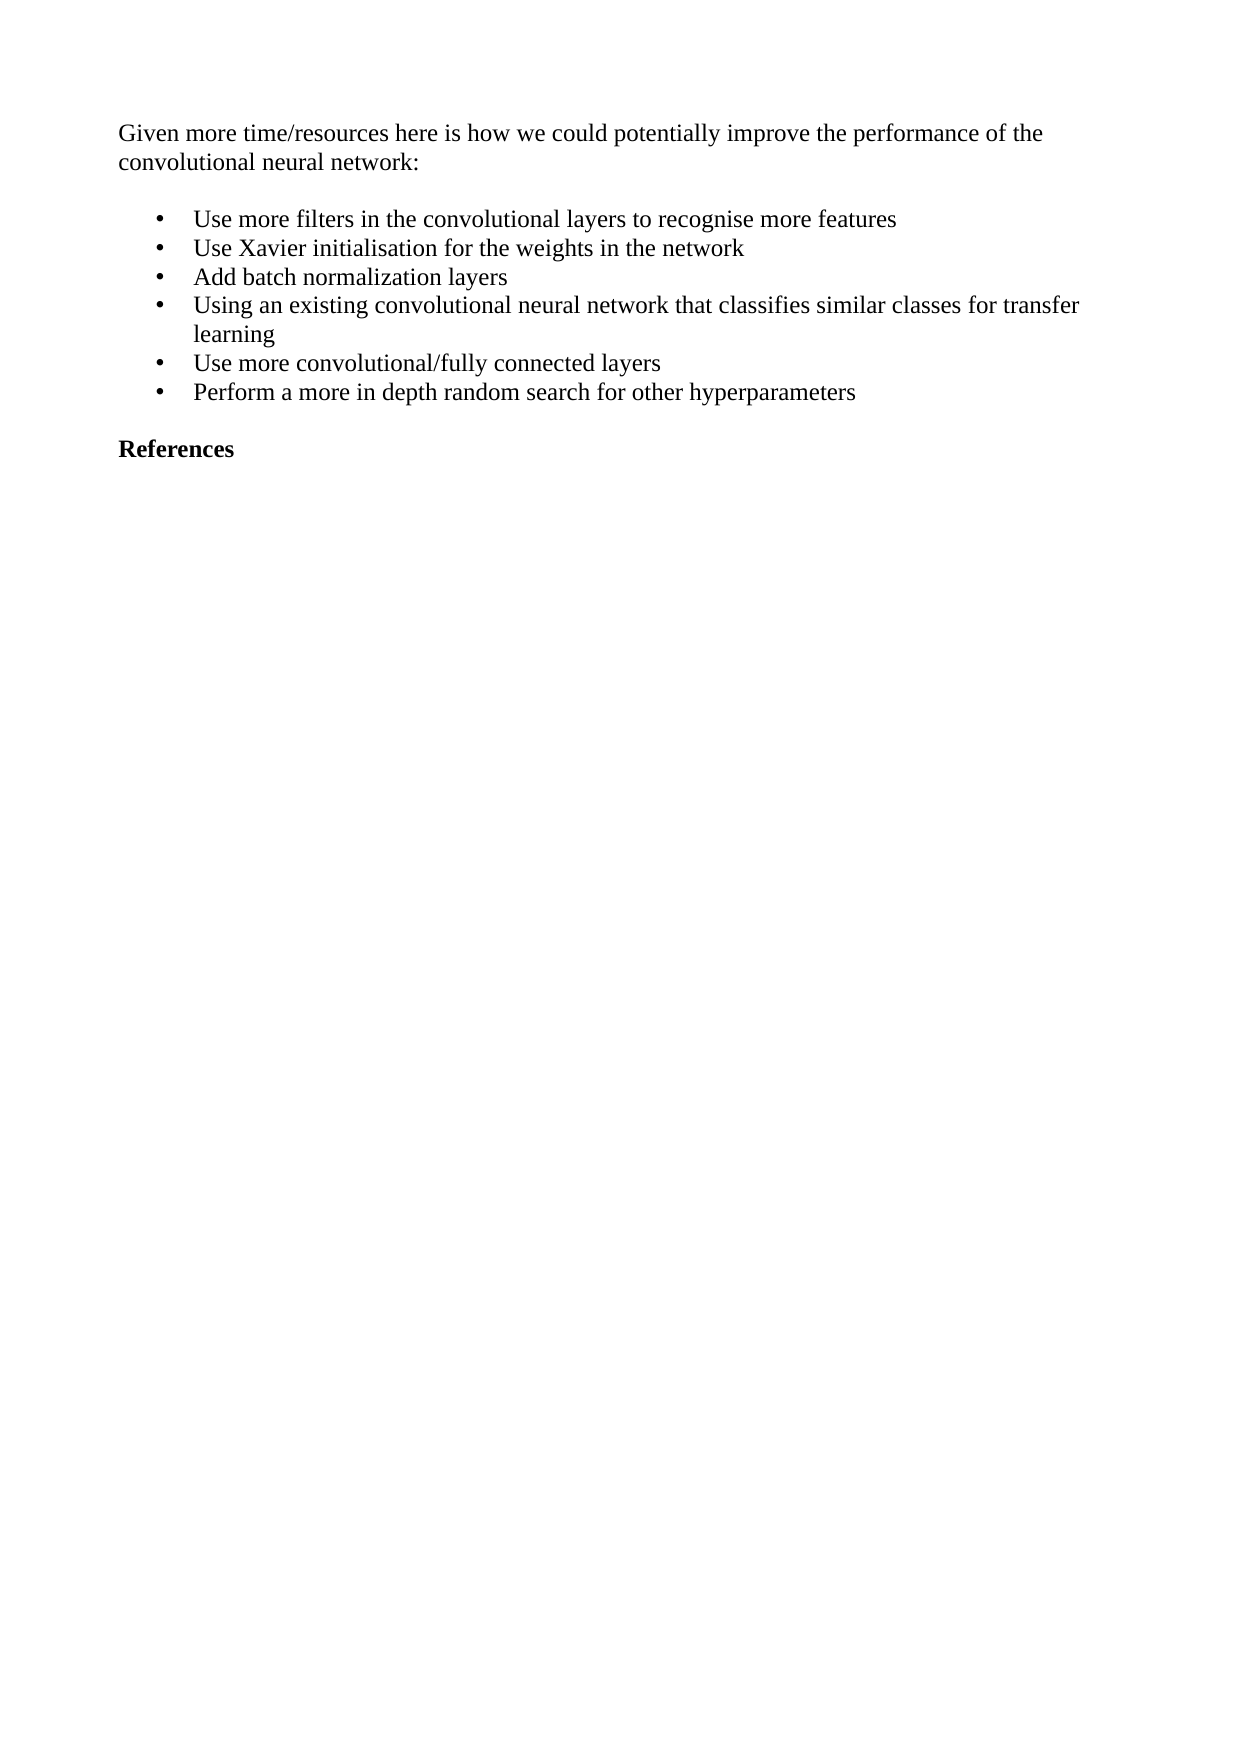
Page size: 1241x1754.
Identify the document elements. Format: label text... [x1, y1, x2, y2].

list Add batch normalization layers [156, 262, 1122, 291]
list Use more convolutional/fully connected layers [156, 348, 1122, 377]
list Use Xavier initialisation for the weights in the network [156, 233, 1122, 262]
list Perform a more in depth random search for other hyperparameters [156, 377, 1122, 406]
text Given more time/resources here is how we could potentially improve the performance of the convolutional neural network: [118, 118, 1122, 176]
text References [118, 434, 1122, 463]
list Use more filters in the convolutional layers to recognise more features [156, 204, 1122, 233]
list Using an existing convolutional neural network that classifies similar classes for transfer learning [156, 291, 1122, 348]
